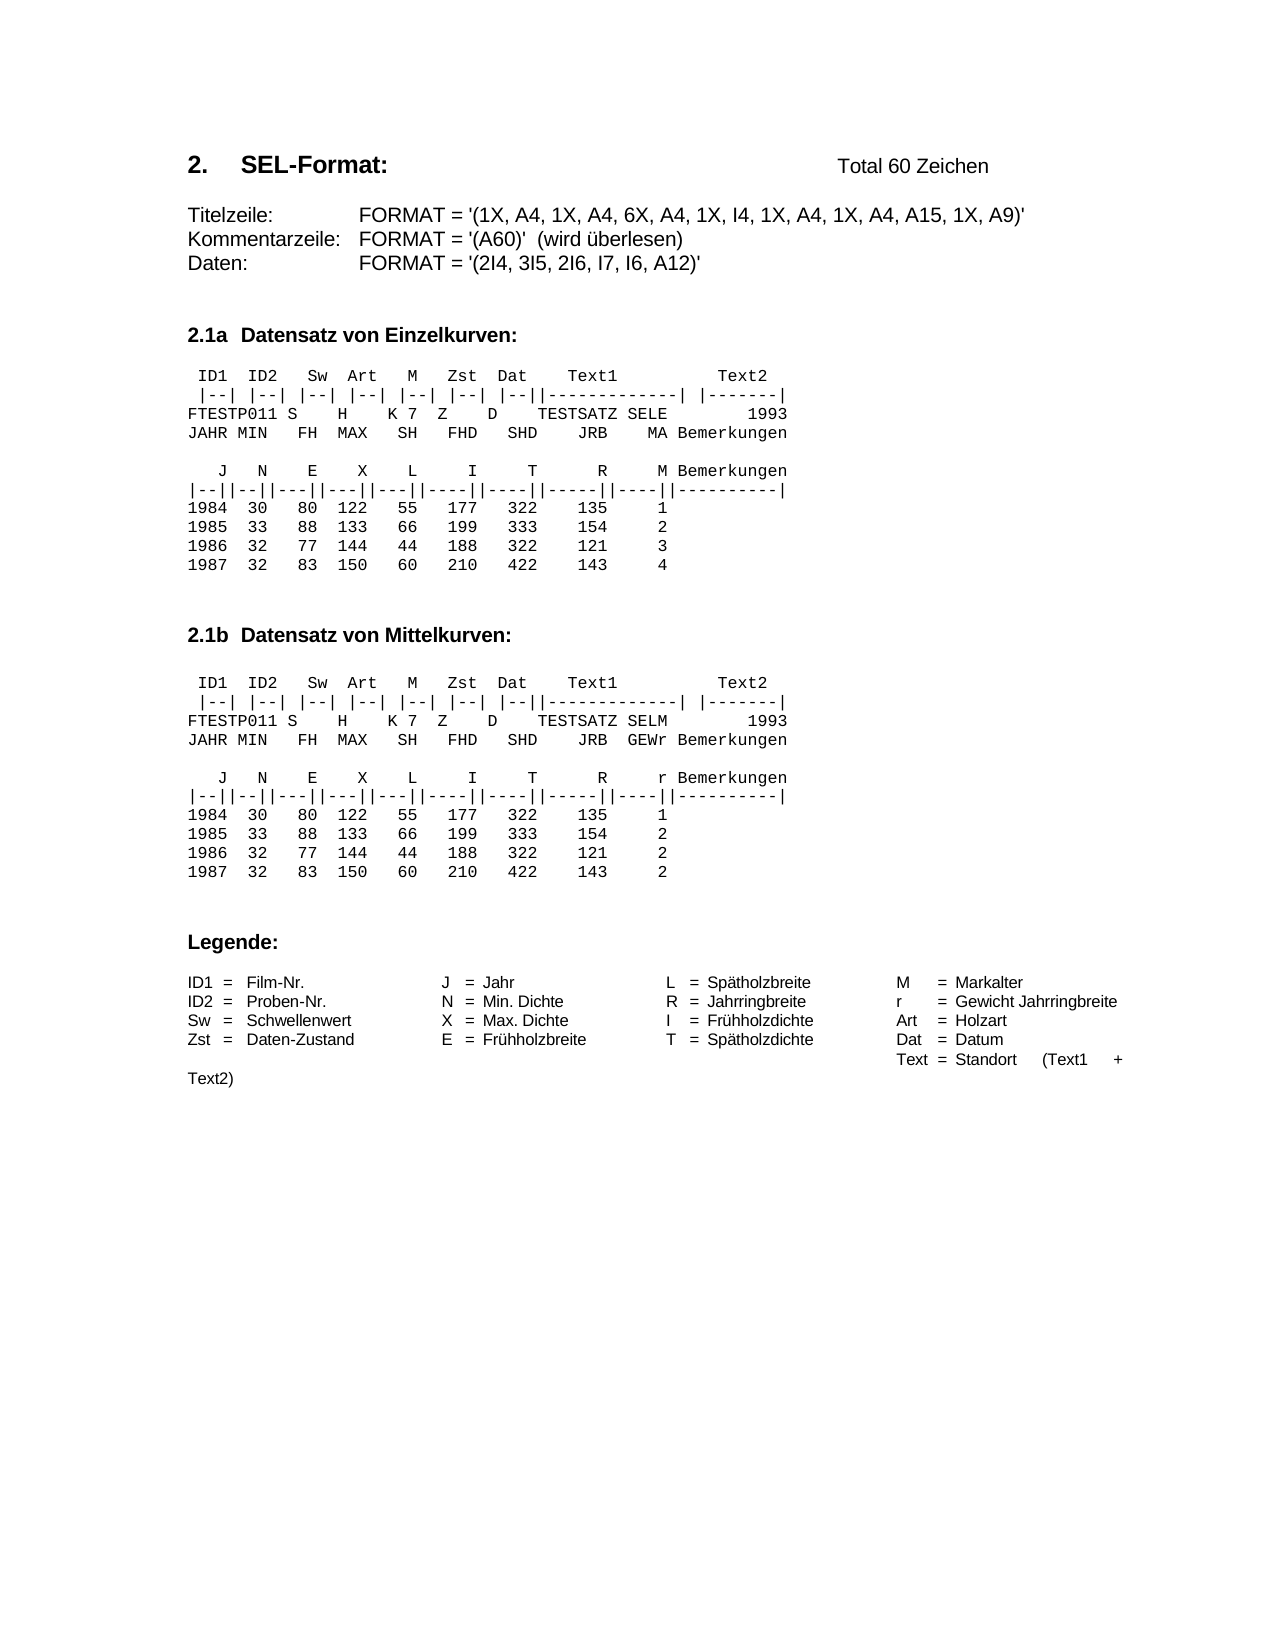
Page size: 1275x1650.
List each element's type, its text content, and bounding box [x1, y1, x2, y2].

text Titelzeile: FORMAT = '(1X, A4, 1X, A4, 6X, A4, 1X, I4, 1X, A4, 1X, A4, A15, 1X, A9)' [187, 203, 1123, 227]
text ID1 = Film‑Nr. J = Jahr L = Spätholzbreite M = Markalter [187, 973, 1123, 992]
text 2. SEL‑Format: Total 60 Zeichen [187, 150, 1123, 179]
text FTESTP011 S H K 7 Z D TESTSATZ SELE 1993 [187, 406, 1123, 424]
text Sw = Schwellenwert X = Max. Dichte I = Frühholzdichte Art = Holzart [187, 1011, 1123, 1030]
text 1986 32 77 144 44 188 322 121 3 [187, 538, 1123, 557]
text 1985 33 88 133 66 199 333 154 2 [187, 519, 1123, 538]
text ID1 ID2 Sw Art M Zst Dat Text1 Text2 [187, 675, 1123, 694]
text Legende: [187, 929, 1123, 953]
text 1984 30 80 122 55 177 322 135 1 [187, 807, 1123, 826]
text 1986 32 77 144 44 188 322 121 2 [187, 844, 1123, 863]
text 1984 30 80 122 55 177 322 135 1 [187, 500, 1123, 519]
text |‑‑||‑‑||‑‑‑||‑‑‑||‑‑‑||‑‑‑‑||‑‑‑‑||‑‑‑‑‑||‑‑‑‑||‑‑‑‑‑‑‑‑‑‑| [187, 481, 1123, 500]
text 2.1a Datensatz von Einzelkurven: [187, 322, 1123, 346]
text |‑‑| |‑‑| |‑‑| |‑‑| |‑‑| |‑‑| |‑‑||‑‑‑‑‑‑‑‑‑‑‑‑‑| |‑‑‑‑‑‑‑| [187, 694, 1123, 713]
text JAHR MIN FH MAX SH FHD SHD JRB GEWr Bemerkungen [187, 731, 1123, 750]
text J N E X L I T R r Bemerkungen [187, 769, 1123, 788]
text 1987 32 83 150 60 210 422 143 2 [187, 863, 1123, 882]
text 1985 33 88 133 66 199 333 154 2 [187, 826, 1123, 844]
text J N E X L I T R M Bemerkungen [187, 462, 1123, 481]
text 1987 32 83 150 60 210 422 143 4 [187, 557, 1123, 575]
text Text = Standort (Text1 + Text2) [187, 1049, 1123, 1088]
text 2.1b Datensatz von Mittelkurven: [187, 623, 1123, 647]
text ID2 = Proben‑Nr. N = Min. Dichte R = Jahrringbreite r = Gewicht Jahrringbreite [187, 992, 1123, 1011]
text ID1 ID2 Sw Art M Zst Dat Text1 Text2 [187, 368, 1123, 387]
text Kommentarzeile: FORMAT = '(A60)' (wird überlesen) [187, 227, 1123, 251]
text Zst = Daten‑Zustand E = Frühholzbreite T = Spätholzdichte Dat = Datum [187, 1030, 1123, 1049]
text |‑‑| |‑‑| |‑‑| |‑‑| |‑‑| |‑‑| |‑‑||‑‑‑‑‑‑‑‑‑‑‑‑‑| |‑‑‑‑‑‑‑| [187, 387, 1123, 406]
text JAHR MIN FH MAX SH FHD SHD JRB MA Bemerkungen [187, 424, 1123, 443]
text Daten: FORMAT = '(2I4, 3I5, 2I6, I7, I6, A12)' [187, 251, 1123, 274]
text |‑‑||‑‑||‑‑‑||‑‑‑||‑‑‑||‑‑‑‑||‑‑‑‑||‑‑‑‑‑||‑‑‑‑||‑‑‑‑‑‑‑‑‑‑| [187, 788, 1123, 807]
text FTESTP011 S H K 7 Z D TESTSATZ SELM 1993 [187, 713, 1123, 731]
